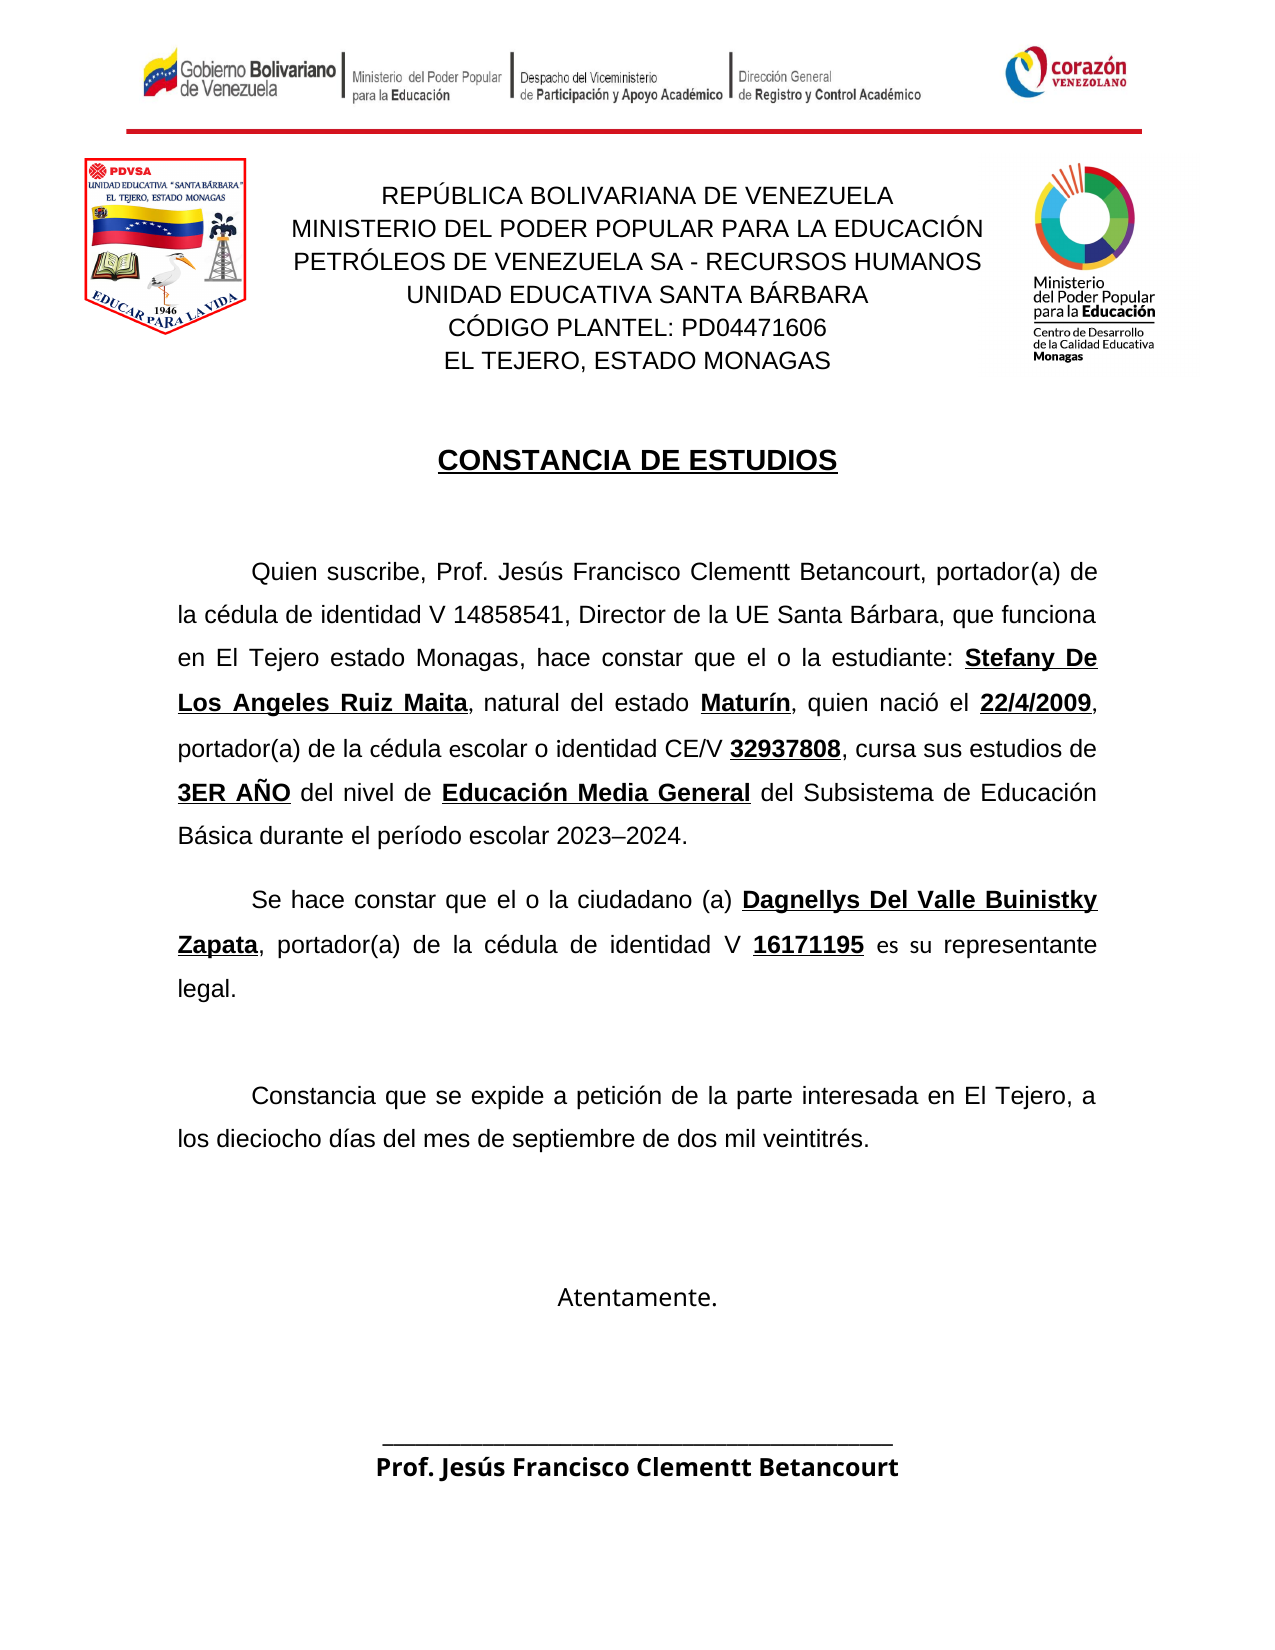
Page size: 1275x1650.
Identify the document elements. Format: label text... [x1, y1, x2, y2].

picture [79, 158, 252, 335]
text Se hace constar que el o la ciudadano (a) Dagnellys Del Valle Buinistky Zapata, portador(a) de la cédula de identidad V 16171195 es su representante legal. [177, 885, 1098, 1002]
text CÓDIGO PLANTEL: PD04471606 [177, 313, 978, 341]
subtitle CONSTANCIA DE ESTUDIOS [177, 443, 1098, 476]
text UNIDAD EDUCATIVA SANTA BÁRBARA [252, 280, 978, 308]
text EL TEJERO, ESTADO MONAGAS [177, 346, 978, 374]
picture [126, 11, 1142, 134]
text Prof. Jesús Francisco Clementt Betancourt [177, 1450, 1098, 1484]
subtitle MINISTERIO DEL PODER POPULAR PARA LA EDUCACIÓN [252, 214, 978, 242]
text ______________________________________________ [177, 1416, 1098, 1450]
picture [978, 153, 1200, 377]
subtitle REPÚBLICA BOLIVARIANA DE VENEZUELA [252, 181, 978, 209]
text Quien suscribe, Prof. Jesús Francisco Clementt Betancourt, portador(a) de la cédula de identidad V 14858541, Director de la UE Santa Bárbara, que funciona en El Tejero estado Monagas, hace constar que el o la estudiante: Stefany De Los Angeles Ruiz Maita, natural del estado Maturín, quien nació el 22/4/2009, portador(a) de la cédula escolar o identidad CE/V 32937808, cursa sus estudios de 3ER AÑO del nivel de Educación Media General del Subsistema de Educación Básica durante el período escolar 2023–2024. [177, 557, 1098, 849]
text Constancia que se expide a petición de la parte interesada en El Tejero, a los dieciocho días del mes de septiembre de dos mil veintitrés. [177, 1081, 1098, 1153]
subtitle PETRÓLEOS DE VENEZUELA SA - RECURSOS HUMANOS [252, 247, 978, 275]
text Atentamente. [177, 1279, 1098, 1313]
